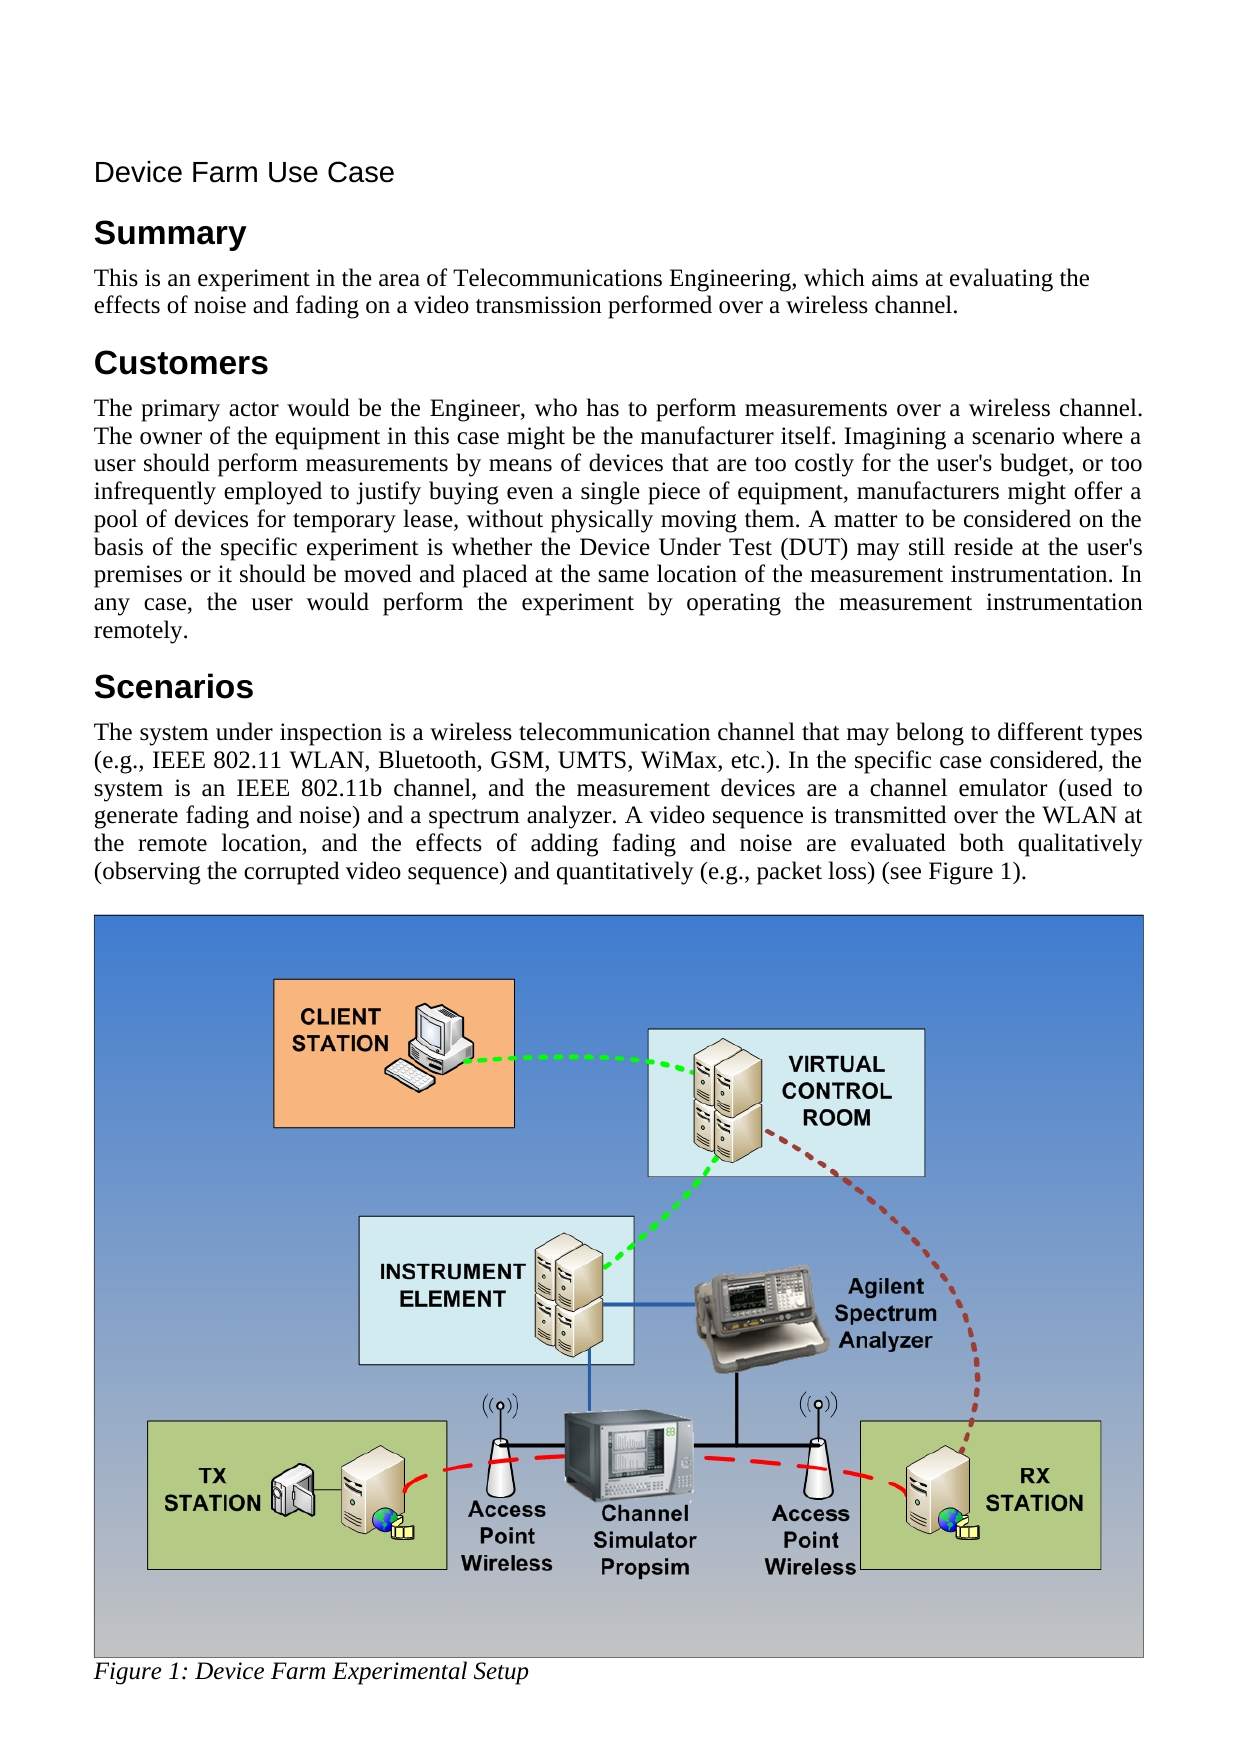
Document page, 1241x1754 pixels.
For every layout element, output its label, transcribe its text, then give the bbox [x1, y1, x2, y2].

subtitle Scenarios [94, 668, 1144, 706]
subtitle Device Farm Use Case [94, 156, 1144, 189]
subtitle Customers [94, 344, 1144, 382]
picture [93, 914, 1144, 1658]
text The primary actor would be the Engineer, who has to perform measurements over a wireless channel. The owner of the equipment in this case might be the manufacturer itself. Imagining a scenario where a user should perform measurements by means of devices that are too costly for the user's budget, or too infrequently employed to justify buying even a single piece of equipment, manufacturers might offer a pool of devices for temporary lease, without physically moving them. A matter to be considered on the basis of the specific experiment is whether the Device Under Test (DUT) may still reside at the user's premises or it should be moved and placed at the same location of the measurement instrumentation. In any case, the user would perform the experiment by operating the measurement instrumentation remotely. [94, 394, 1144, 643]
text This is an experiment in the area of Telecommunications Engineering, which aims at evaluating the effects of noise and fading on a video transmission performed over a wireless channel. [94, 264, 1144, 319]
subtitle Summary [94, 214, 1144, 251]
text The system under inspection is a wireless telecommunication channel that may belong to different types (e.g., IEEE 802.11 WLAN, Bluetooth, GSM, UMTS, WiMax, etc.). In the specific case considered, the system is an IEEE 802.11b channel, and the measurement devices are a channel emulator (used to generate fading and noise) and a spectrum analyzer. A video sequence is transmitted over the WLAN at the remote location, and the effects of adding fading and noise are evaluated both qualitatively (observing the corrupted video sequence) and quantitatively (e.g., packet loss) (see Figure 1). [94, 718, 1144, 885]
text [94, 902, 1144, 914]
text Figure 1: Device Farm Experimental Setup [94, 1658, 1144, 1685]
